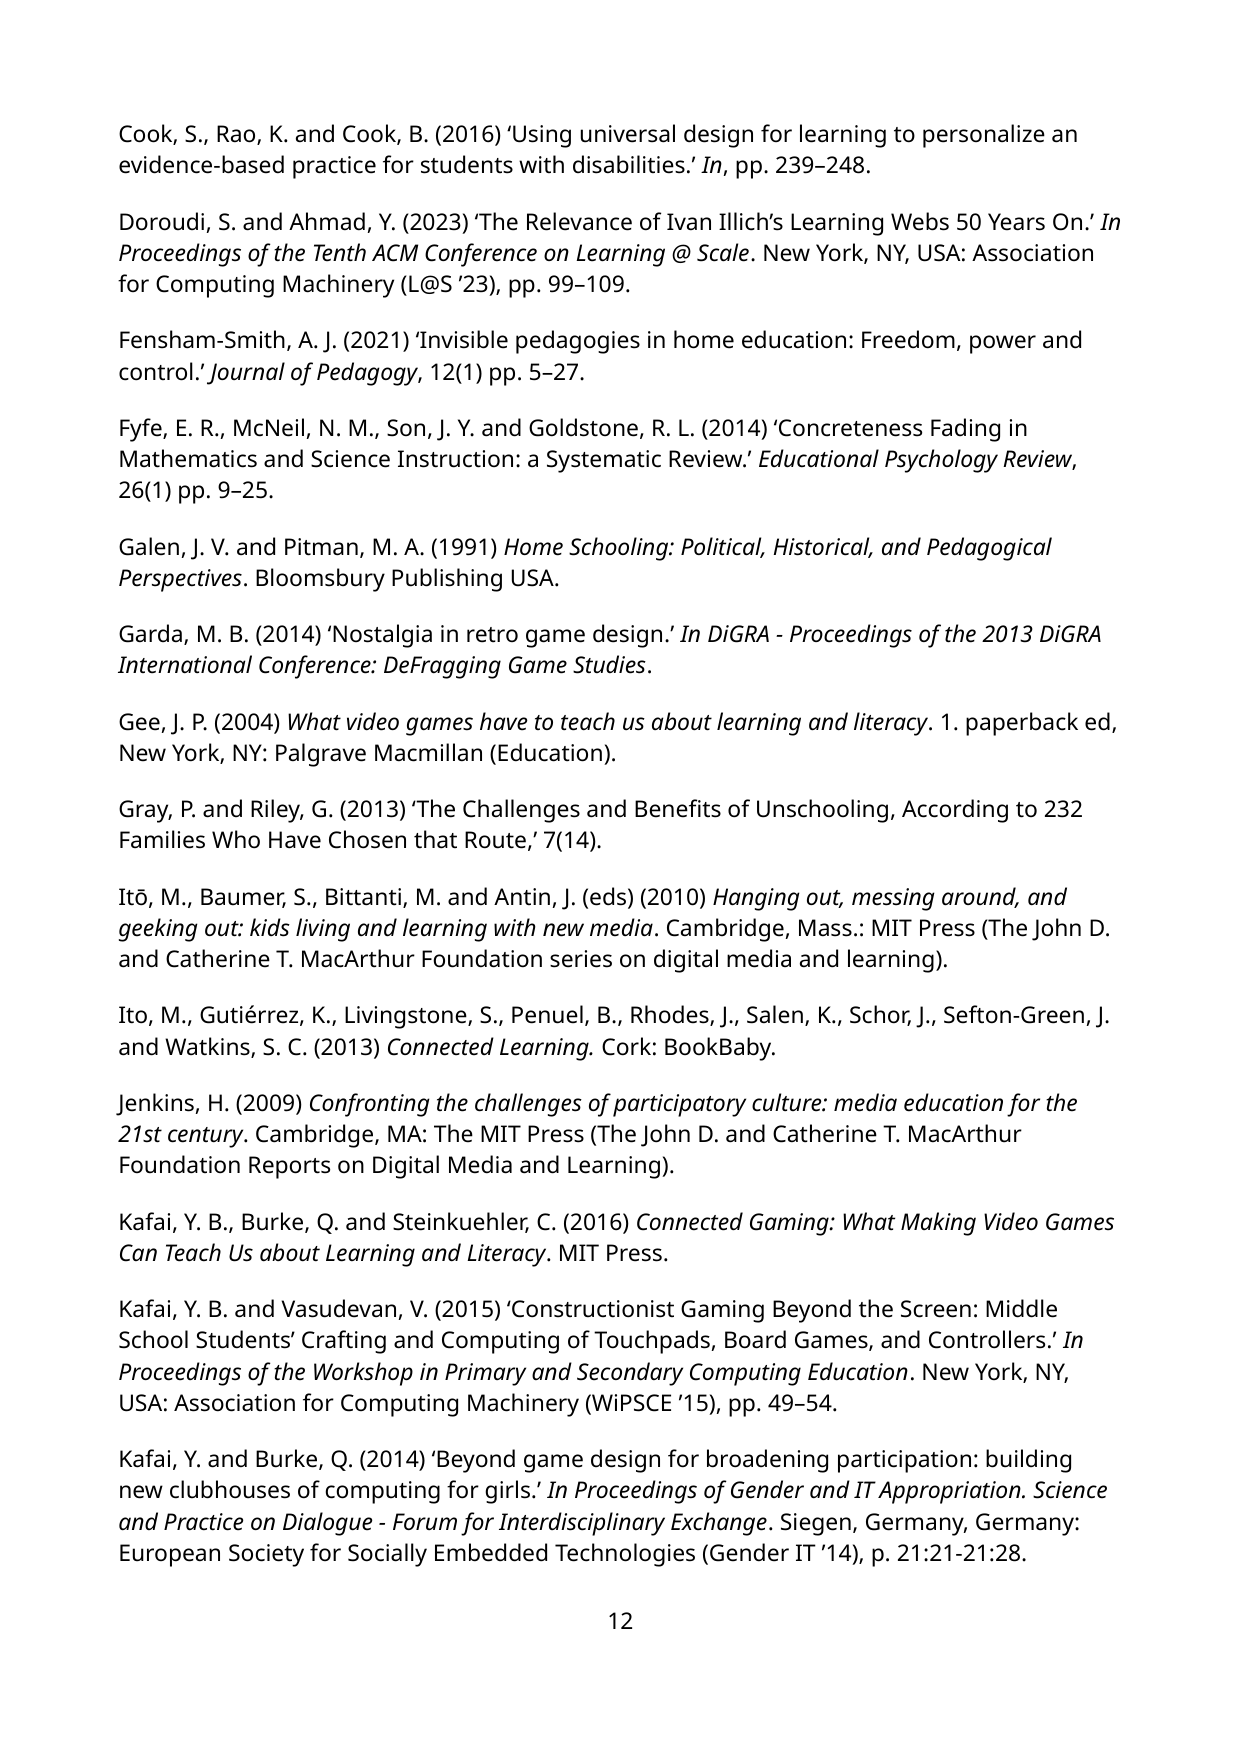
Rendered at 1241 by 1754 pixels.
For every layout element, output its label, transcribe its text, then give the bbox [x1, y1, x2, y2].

text Itō, M., Baumer, S., Bittanti, M. and Antin, J. (eds) (2010) Hanging out, messing around, and geeking out: kids living and learning with new media. Cambridge, Mass.: MIT Press (The John D. and Catherine T. MacArthur Foundation series on digital media and learning). [118, 881, 1122, 974]
text Kafai, Y. B., Burke, Q. and Steinkuehler, C. (2016) Connected Gaming: What Making Video Games Can Teach Us about Learning and Literacy. MIT Press. [118, 1206, 1122, 1268]
text Fensham-Smith, A. J. (2021) ‘Invisible pedagogies in home education: Freedom, power and control.’ Journal of Pedagogy, 12(1) pp. 5–27. [118, 324, 1122, 387]
text Ito, M., Gutiérrez, K., Livingstone, S., Penuel, B., Rhodes, J., Salen, K., Schor, J., Sefton-Green, J. and Watkins, S. C. (2013) Connected Learning. Cork: BookBaby. [118, 999, 1122, 1062]
text Galen, J. V. and Pitman, M. A. (1991) Home Schooling: Political, Historical, and Pedagogical Perspectives. Bloomsbury Publishing USA. [118, 531, 1122, 593]
text Kafai, Y. and Burke, Q. (2014) ‘Beyond game design for broadening participation: building new clubhouses of computing for girls.’ In Proceedings of Gender and IT Appropriation. Science and Practice on Dialogue - Forum for Interdisciplinary Exchange. Siegen, Germany, Germany: European Society for Socially Embedded Technologies (Gender IT ’14), p. 21:21-21:28. [118, 1443, 1122, 1568]
text Garda, M. B. (2014) ‘Nostalgia in retro game design.’ In DiGRA - Proceedings of the 2013 DiGRA International Conference: DeFragging Game Studies. [118, 618, 1122, 681]
text Gray, P. and Riley, G. (2013) ‘The Challenges and Benefits of Unschooling, According to 232 Families Who Have Chosen that Route,’ 7(14). [118, 793, 1122, 856]
text Gee, J. P. (2004) What video games have to teach us about learning and literacy. 1. paperback ed, New York, NY: Palgrave Macmillan (Education). [118, 706, 1122, 768]
text Kafai, Y. B. and Vasudevan, V. (2015) ‘Constructionist Gaming Beyond the Screen: Middle School Students’ Crafting and Computing of Touchpads, Board Games, and Controllers.’ In Proceedings of the Workshop in Primary and Secondary Computing Education. New York, NY, USA: Association for Computing Machinery (WiPSCE ’15), pp. 49–54. [118, 1293, 1122, 1418]
text Fyfe, E. R., McNeil, N. M., Son, J. Y. and Goldstone, R. L. (2014) ‘Concreteness Fading in Mathematics and Science Instruction: a Systematic Review.’ Educational Psychology Review, 26(1) pp. 9–25. [118, 412, 1122, 506]
text Doroudi, S. and Ahmad, Y. (2023) ‘The Relevance of Ivan Illich’s Learning Webs 50 Years On.’ In Proceedings of the Tenth ACM Conference on Learning @ Scale. New York, NY, USA: Association for Computing Machinery (L@S ’23), pp. 99–109. [118, 206, 1122, 299]
text Jenkins, H. (2009) Confronting the challenges of participatory culture: media education for the 21st century. Cambridge, MA: The MIT Press (The John D. and Catherine T. MacArthur Foundation Reports on Digital Media and Learning). [118, 1087, 1122, 1181]
text Cook, S., Rao, K. and Cook, B. (2016) ‘Using universal design for learning to personalize an evidence-based practice for students with disabilities.’ In, pp. 239–248. [118, 118, 1122, 181]
